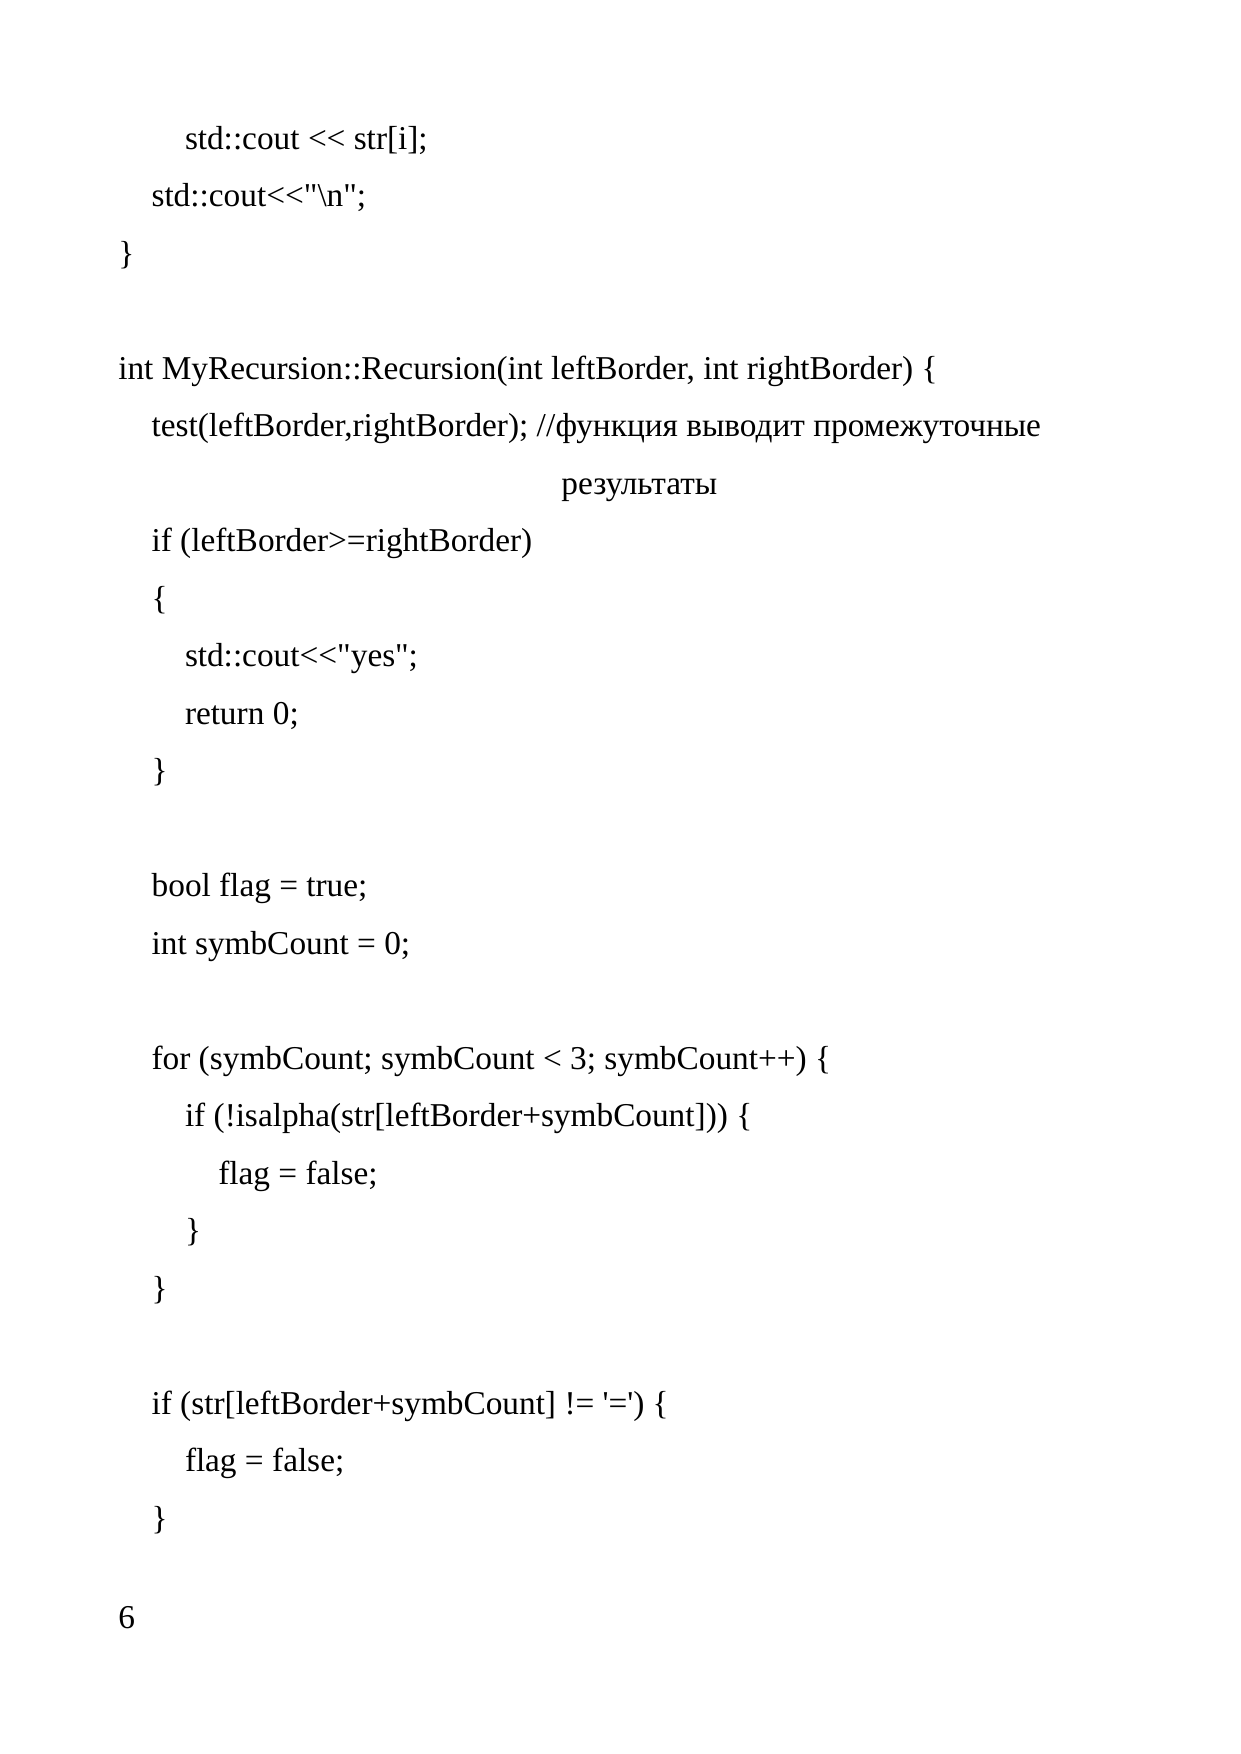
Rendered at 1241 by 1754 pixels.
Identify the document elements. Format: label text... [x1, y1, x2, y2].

text int MyRecursion::Recursion(int leftBorder, int rightBorder) { [118, 348, 1122, 386]
text std::cout<<"\n"; [118, 176, 1122, 214]
text } [118, 233, 1122, 271]
text return 0; [118, 693, 1122, 731]
text int symbCount = 0; [118, 923, 1122, 961]
text if (!isalpha(str[leftBorder+symbCount])) { [118, 1096, 1122, 1134]
text if (leftBorder>=rightBorder) [118, 521, 1122, 559]
text { [118, 578, 1122, 616]
text flag = false; [118, 1153, 1122, 1191]
text } [118, 1268, 1122, 1306]
text for (symbCount; symbCount < 3; symbCount++) { [118, 1038, 1122, 1076]
text test(leftBorder,rightBorder); //функция выводит промежуточные [118, 406, 1122, 444]
text flag = false; [118, 1441, 1122, 1479]
text std::cout << str[i]; [118, 118, 1122, 156]
text bool flag = true; [118, 866, 1122, 904]
text } [118, 1211, 1122, 1249]
text результаты [118, 463, 1122, 501]
text if (str[leftBorder+symbCount] != '=') { [118, 1383, 1122, 1421]
text } [118, 751, 1122, 789]
text std::cout<<"yes"; [118, 636, 1122, 674]
text } [118, 1498, 1122, 1536]
